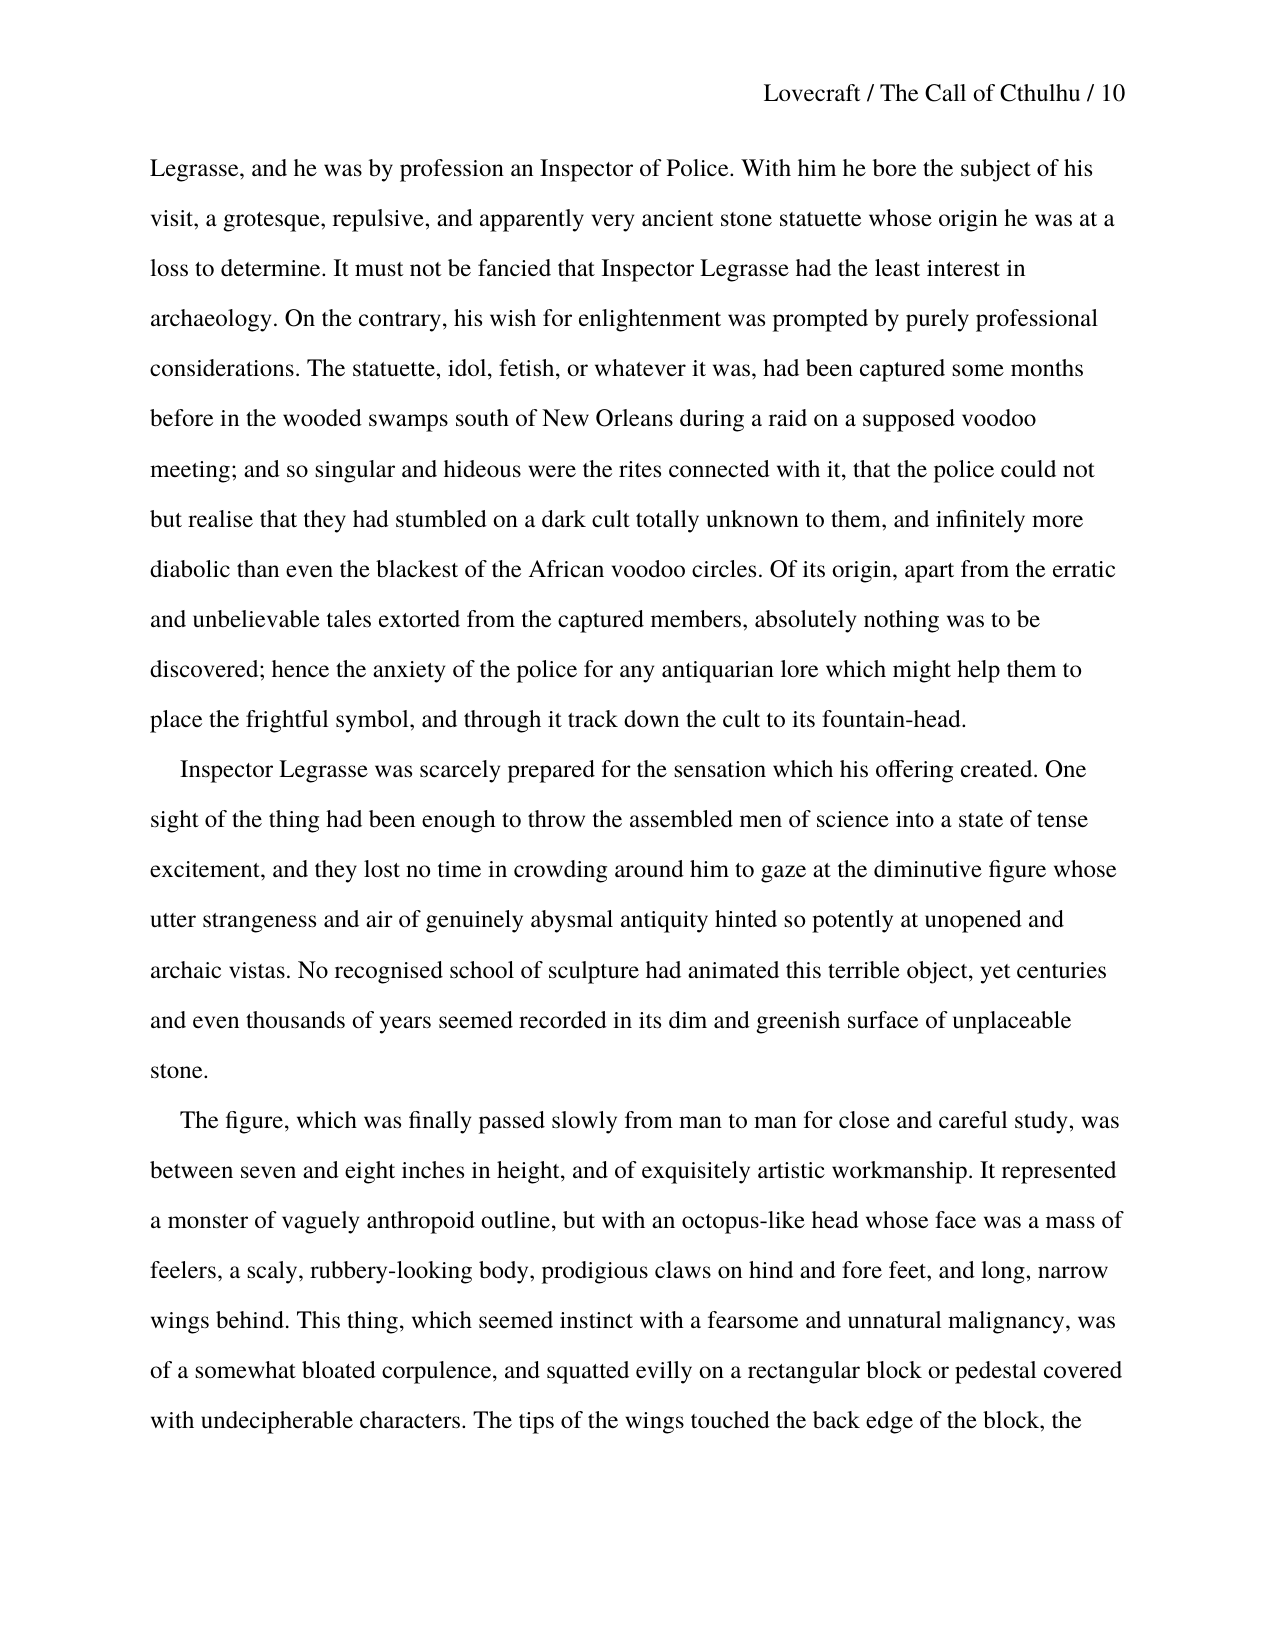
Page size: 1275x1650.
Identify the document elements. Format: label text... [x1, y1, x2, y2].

text Legrasse, and he was by profession an Inspector of Police. With him he bore the subject of his visit, a grotesque, repulsive, and apparently very ancient stone statuette whose origin he was at a loss to determine. It must not be fancied that Inspector Legrasse had the least interest in archaeology. On the contrary, his wish for enlightenment was prompted by purely professional considerations. The statuette, idol, fetish, or whatever it was, had been captured some months before in the wooded swamps south of New Orleans during a raid on a supposed voodoo meeting; and so singular and hideous were the rites connected with it, that the police could not but realise that they had stumbled on a dark cult totally unknown to them, and infinitely more diabolic than even the blackest of the African voodoo circles. Of its origin, apart from the erratic and unbelievable tales extorted from the captured members, absolutely nothing was to be discovered; hence the anxiety of the police for any antiquarian lore which might help them to place the frightful symbol, and through it track down the cult to its fountain-head. [150, 150, 1125, 734]
text The figure, which was finally passed slowly from man to man for close and careful study, was between seven and eight inches in height, and of exquisitely artistic workmanship. It represented a monster of vaguely anthropoid outline, but with an octopus-like head whose face was a mass of feelers, a scaly, rubbery-looking body, prodigious claws on hind and fore feet, and long, narrow wings behind. This thing, which seemed instinct with a fearsome and unnatural malignancy, was of a somewhat bloated corpulence, and squatted evilly on a rectangular block or pedestal covered with undecipherable characters. The tips of the wings touched the back edge of the block, the [150, 1102, 1125, 1436]
text Inspector Legrasse was scarcely prepared for the sensation which his offering created. One sight of the thing had been enough to throw the assembled men of science into a state of tense excitement, and they lost no time in crowding around him to gaze at the diminutive figure whose utter strangeness and air of genuinely abysmal antiquity hinted so potently at unopened and archaic vistas. No recognised school of sculpture had animated this terrible object, yet centuries and even thousands of years seemed recorded in its dim and greenish surface of unplaceable stone. [150, 751, 1125, 1085]
